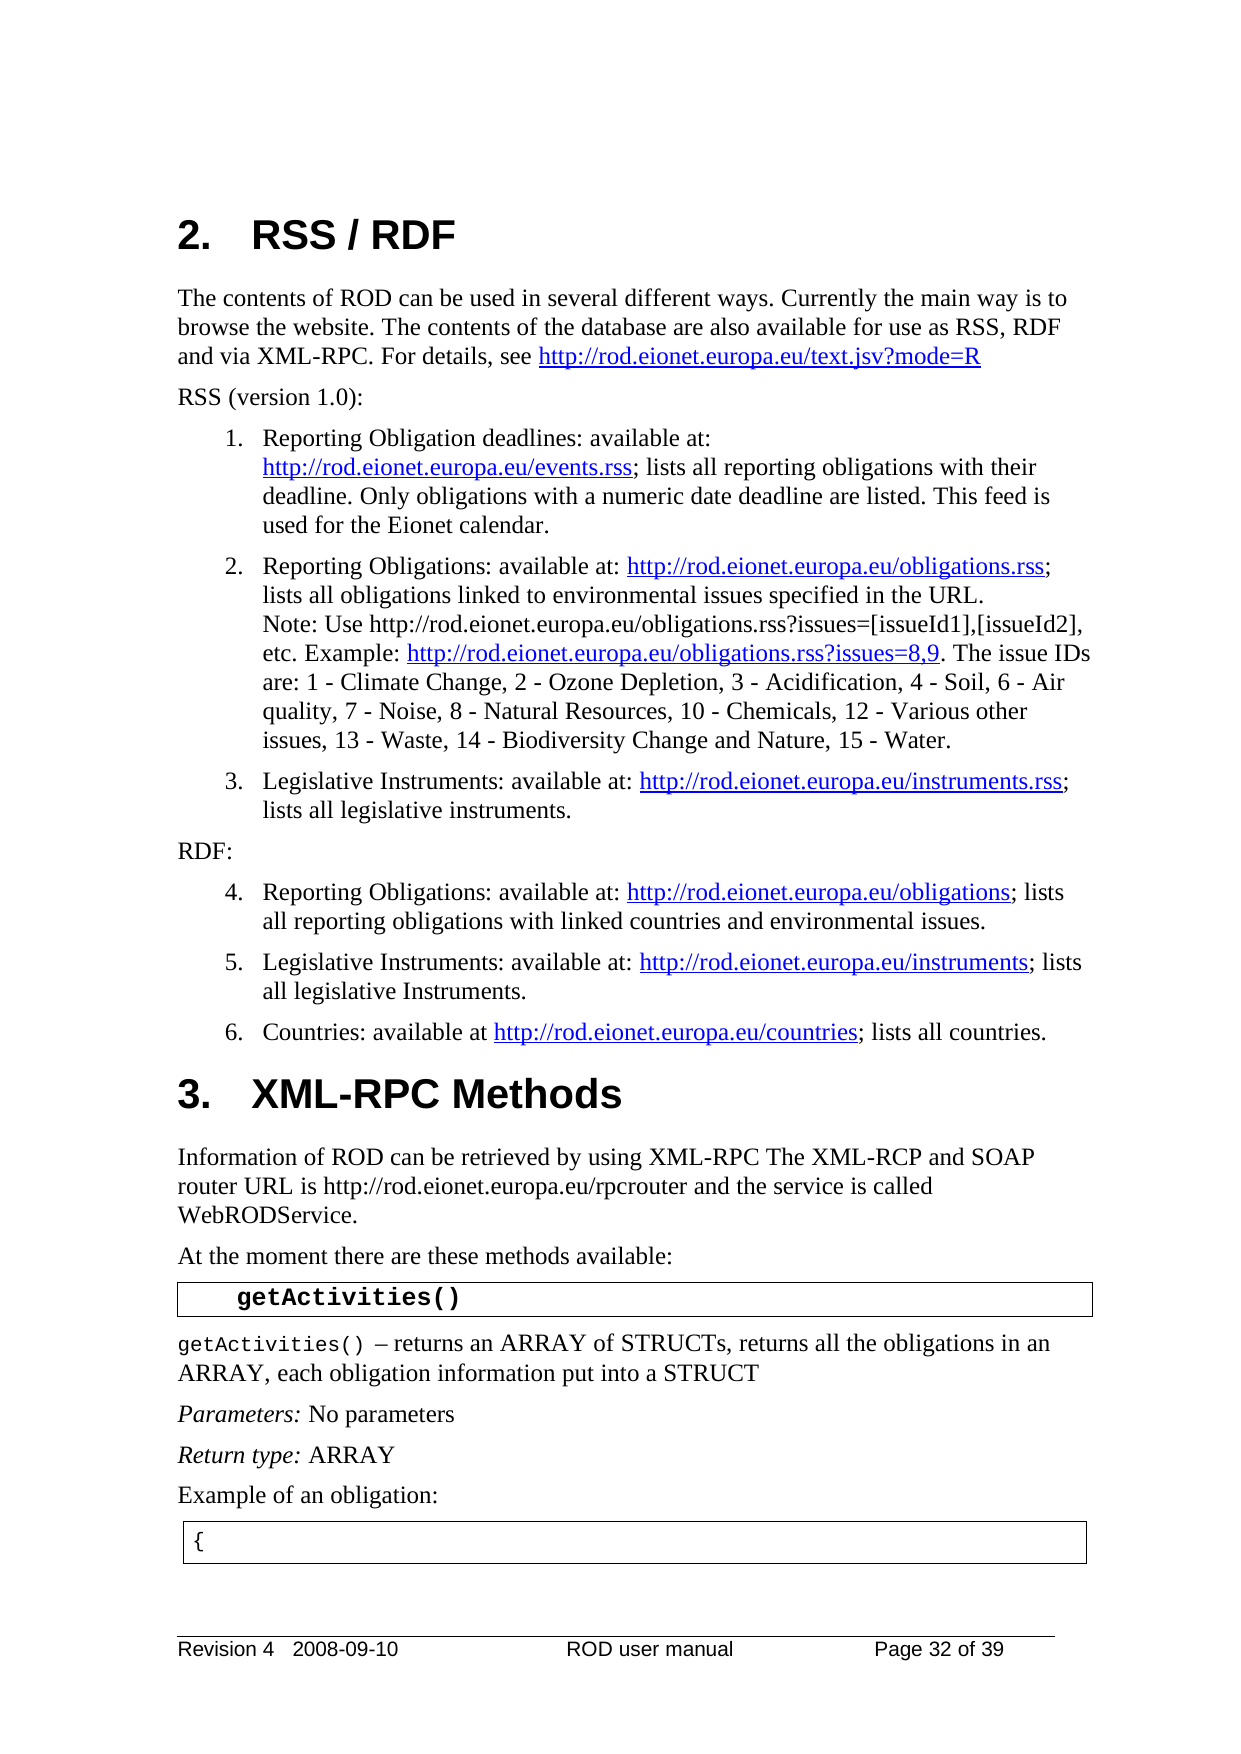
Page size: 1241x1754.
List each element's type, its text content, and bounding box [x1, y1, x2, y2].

list Reporting Obligations: available at: http://rod.eionet.europa.eu/obligations; lists all reporting obligations with linked countries and environmental issues. [224, 877, 1092, 935]
list Legislative Instruments: available at: http://rod.eionet.europa.eu/instruments.rss; lists all legislative instruments. [224, 766, 1092, 824]
text Parameters: No parameters [177, 1399, 1092, 1428]
list Legislative Instruments: available at: http://rod.eionet.europa.eu/instruments; lists all legislative Instruments. [224, 947, 1092, 1005]
list Reporting Obligations: available at: http://rod.eionet.europa.eu/obligations.rss; lists all obligations linked to environmental issues specified in the URL. Note: Use http://rod.eionet.europa.eu/obligations.rss?issues=[issueId1],[issueId2], etc. Example: http://rod.eionet.europa.eu/obligations.rss?issues=8,9. The issue IDs are: 1 - Climate Change, 2 - Ozone Depletion, 3 - Acidification, 4 - Soil, 6 - Air quality, 7 - Noise, 8 - Natural Resources, 10 - Chemicals, 12 - Various other issues, 13 - Waste, 14 - Biodiversity Change and Nature, 15 - Water. [224, 551, 1092, 754]
text { [184, 1522, 1086, 1563]
text getActivities() – returns an ARRAY of STRUCTs, returns all the obligations in an ARRAY, each obligation information put into a STRUCT [177, 1328, 1092, 1387]
subtitle XML-RPC Methods [177, 1069, 1092, 1117]
text At the moment there are these methods available: [177, 1241, 1092, 1270]
text Information of ROD can be retrieved by using XML-RPC The XML-RCP and SOAP router URL is http://rod.eionet.europa.eu/rpcrouter and the service is called WebRODService. [177, 1142, 1092, 1229]
text Example of an obligation: [177, 1480, 1092, 1509]
text The contents of ROD can be used in several different ways. Currently the main way is to browse the website. The contents of the database are also available for use as RSS, RDF and via XML-RPC. For details, see http://rod.eionet.europa.eu/text.jsv?mode=R [177, 283, 1092, 370]
subtitle RSS / RDF [177, 210, 1092, 258]
list Reporting Obligation deadlines: available at: http://rod.eionet.europa.eu/events.rss; lists all reporting obligations with their deadline. Only obligations with a numeric date deadline are listed. This feed is used for the Eionet calendar. [224, 423, 1092, 539]
list Countries: available at http://rod.eionet.europa.eu/countries; lists all countries. [224, 1016, 1092, 1046]
text RDF: [177, 836, 1092, 865]
text Return type: ARRAY [177, 1439, 1092, 1469]
text RSS (version 1.0): [177, 382, 1092, 411]
text getActivities() [178, 1283, 1092, 1316]
